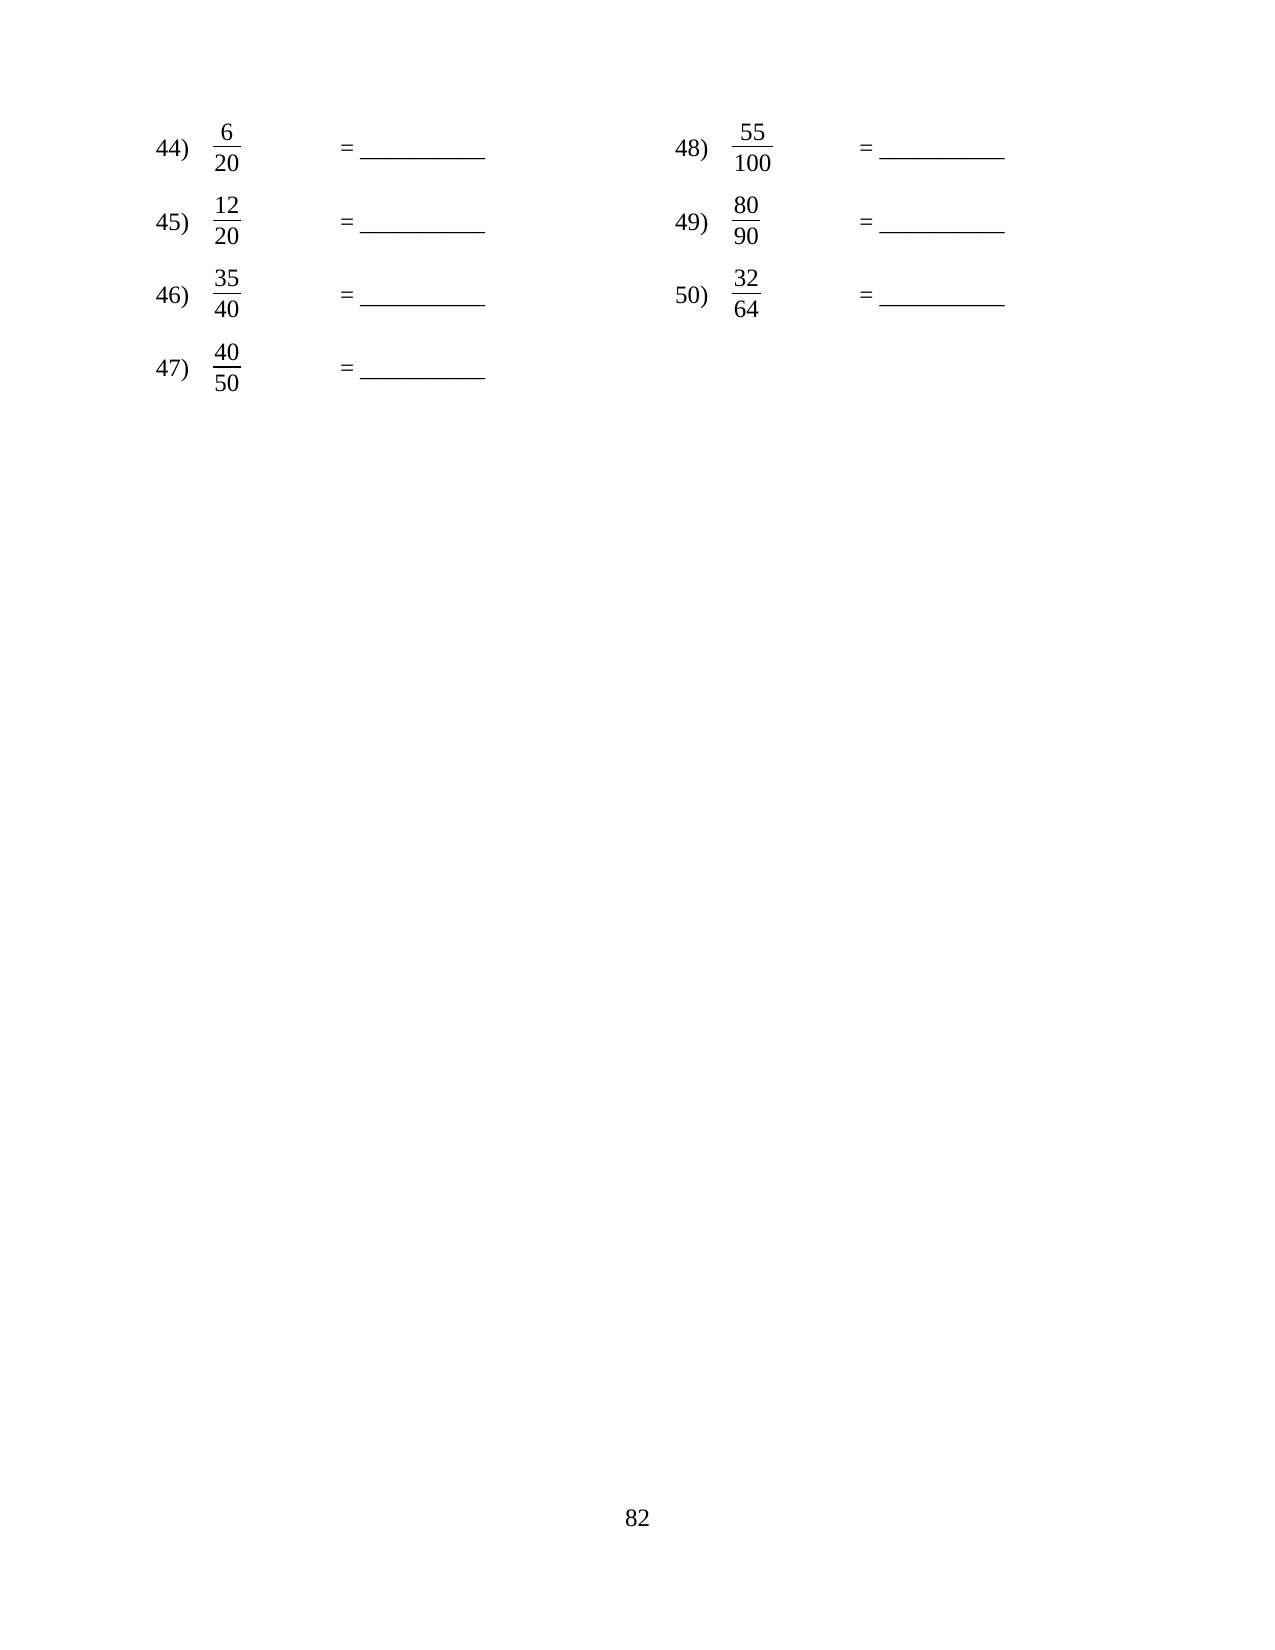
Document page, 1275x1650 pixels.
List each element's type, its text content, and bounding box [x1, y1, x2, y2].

list = __________ [675, 265, 1157, 324]
list = __________ [156, 265, 637, 324]
list = __________ [156, 191, 637, 250]
list = __________ [675, 118, 1157, 177]
list = __________ [156, 118, 637, 177]
list = __________ [156, 338, 637, 397]
list = __________ [675, 191, 1157, 250]
